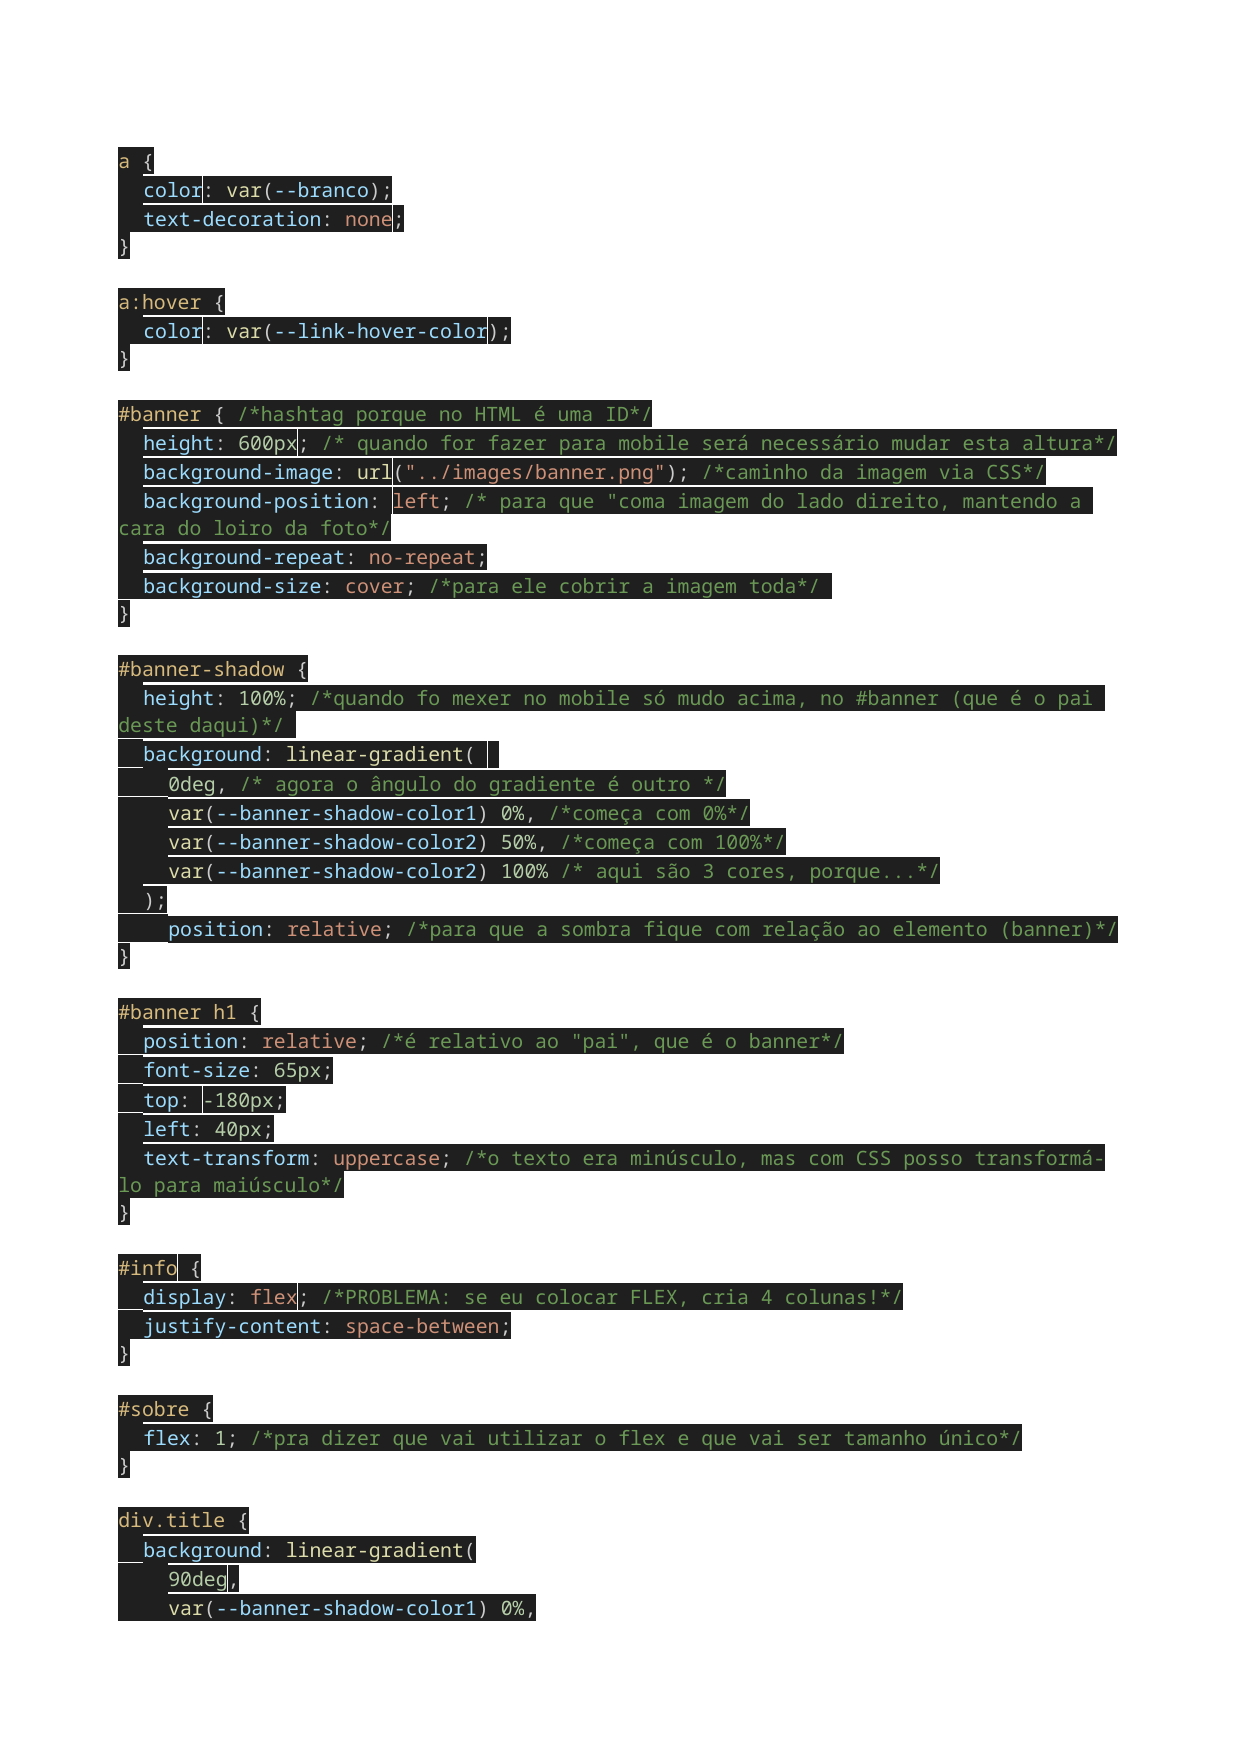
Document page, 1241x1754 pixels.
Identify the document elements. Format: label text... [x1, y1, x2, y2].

text ); [118, 884, 1122, 913]
text position: relative; /*é relativo ao "pai", que é o banner*/ [118, 1025, 1122, 1054]
text background-position: left; /* para que "coma imagem do lado direito, mantendo a cara do loiro da foto*/ [118, 485, 1122, 541]
text } [118, 1198, 1122, 1225]
text var(--banner-shadow-color2) 100% /* aqui são 3 cores, porque...*/ [118, 855, 1122, 884]
text #banner-shadow { [118, 655, 1122, 682]
text var(--banner-shadow-color1) 0%, /*começa com 0%*/ [118, 797, 1122, 826]
text #banner { /*hashtag porque no HTML é uma ID*/ [118, 400, 1122, 427]
text #info { [118, 1254, 1122, 1281]
text #banner h1 { [118, 998, 1122, 1025]
text } [118, 1339, 1122, 1366]
text a { [118, 147, 1122, 174]
text background: linear-gradient( [118, 1534, 1122, 1563]
text background-size: cover; /*para ele cobrir a imagem toda*/ [118, 570, 1122, 599]
text position: relative; /*para que a sombra fique com relação ao elemento (banner)*/ [118, 913, 1122, 943]
text color: var(--link-hover-color); [118, 315, 1122, 344]
text } [118, 1451, 1122, 1478]
text } [118, 232, 1122, 259]
text justify-content: space-between; [118, 1310, 1122, 1339]
text } [118, 599, 1122, 627]
text var(--banner-shadow-color1) 0%, [118, 1592, 1122, 1621]
text height: 100%; /*quando fo mexer no mobile só mudo acima, no #banner (que é o pai deste daqui)*/ [118, 682, 1122, 738]
text #sobre { [118, 1395, 1122, 1422]
text var(--banner-shadow-color2) 50%, /*começa com 100%*/ [118, 826, 1122, 855]
text color: var(--branco); [118, 174, 1122, 203]
text } [118, 943, 1122, 969]
text 0deg, /* agora o ângulo do gradiente é outro */ [118, 768, 1122, 797]
text top: -180px; [118, 1084, 1122, 1113]
text flex: 1; /*pra dizer que vai utilizar o flex e que vai ser tamanho único*/ [118, 1422, 1122, 1451]
text background-repeat: no-repeat; [118, 541, 1122, 570]
text font-size: 65px; [118, 1054, 1122, 1084]
text background-image: url("../images/banner.png"); /*caminho da imagem via CSS*/ [118, 456, 1122, 485]
text div.title { [118, 1507, 1122, 1534]
text text-transform: uppercase; /*o texto era minúsculo, mas com CSS posso transformá-lo para maiúsculo*/ [118, 1142, 1122, 1198]
text a:hover { [118, 288, 1122, 315]
text left: 40px; [118, 1113, 1122, 1142]
text text-decoration: none; [118, 203, 1122, 232]
text background: linear-gradient( [118, 738, 1122, 768]
text height: 600px; /* quando for fazer para mobile será necessário mudar esta altura*/ [118, 427, 1122, 456]
text } [118, 344, 1122, 371]
text display: flex; /*PROBLEMA: se eu colocar FLEX, cria 4 colunas!*/ [118, 1281, 1122, 1310]
text 90deg, [118, 1563, 1122, 1592]
